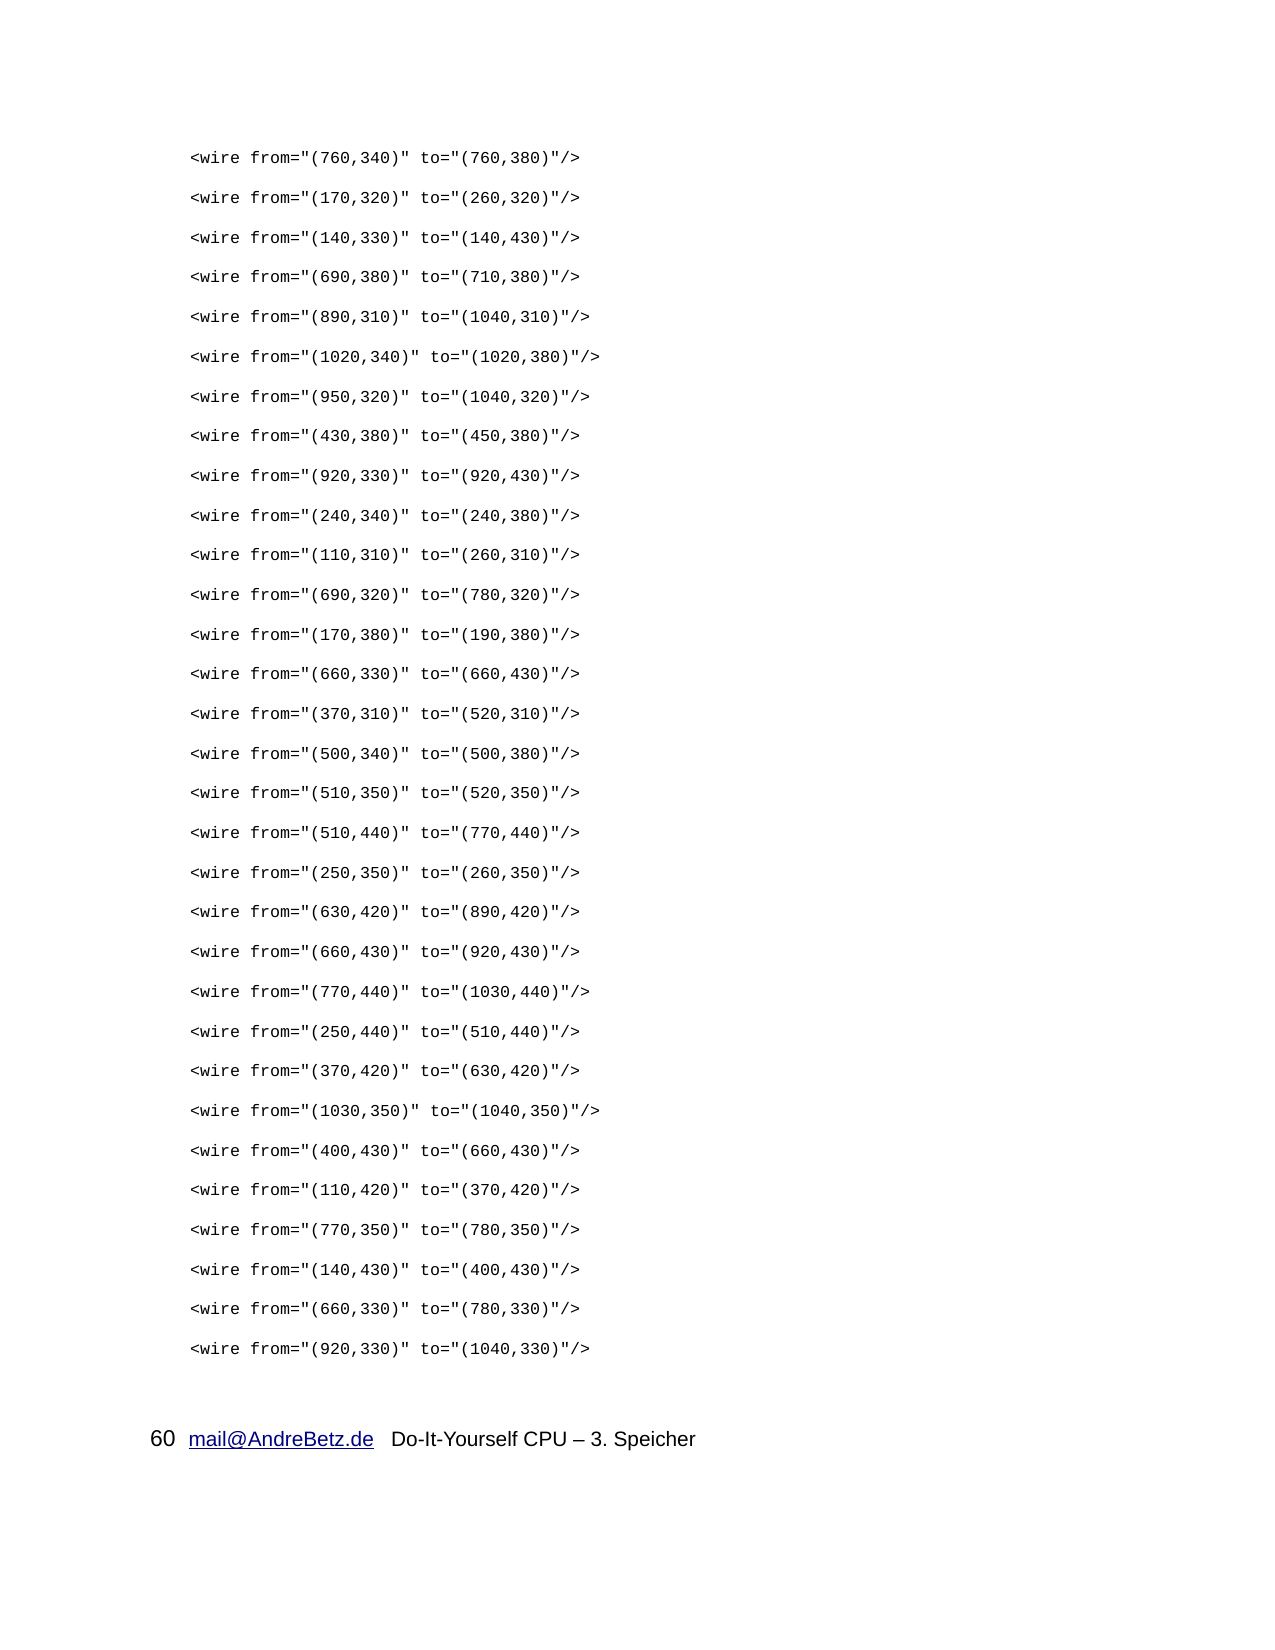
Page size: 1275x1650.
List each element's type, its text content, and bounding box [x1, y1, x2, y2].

text <wire from="(690,380)" to="(710,380)"/> [150, 269, 1125, 288]
text <wire from="(660,330)" to="(660,430)"/> [150, 666, 1125, 685]
text <wire from="(510,350)" to="(520,350)"/> [150, 785, 1125, 804]
text <wire from="(660,430)" to="(920,430)"/> [150, 944, 1125, 963]
text <wire from="(250,440)" to="(510,440)"/> [150, 1023, 1125, 1042]
text <wire from="(370,310)" to="(520,310)"/> [150, 706, 1125, 724]
text <wire from="(110,310)" to="(260,310)"/> [150, 547, 1125, 566]
text <wire from="(690,320)" to="(780,320)"/> [150, 587, 1125, 605]
text <wire from="(170,320)" to="(260,320)"/> [150, 190, 1125, 208]
text <wire from="(890,310)" to="(1040,310)"/> [150, 309, 1125, 328]
text <wire from="(240,340)" to="(240,380)"/> [150, 507, 1125, 526]
text <wire from="(500,340)" to="(500,380)"/> [150, 745, 1125, 764]
text <wire from="(250,350)" to="(260,350)"/> [150, 864, 1125, 883]
text <wire from="(510,440)" to="(770,440)"/> [150, 825, 1125, 843]
text <wire from="(920,330)" to="(920,430)"/> [150, 467, 1125, 486]
text <wire from="(170,380)" to="(190,380)"/> [150, 626, 1125, 645]
text <wire from="(770,440)" to="(1030,440)"/> [150, 983, 1125, 1002]
text <wire from="(770,350)" to="(780,350)"/> [150, 1222, 1125, 1240]
text <wire from="(140,430)" to="(400,430)"/> [150, 1261, 1125, 1280]
text <wire from="(630,420)" to="(890,420)"/> [150, 904, 1125, 923]
text <wire from="(140,330)" to="(140,430)"/> [150, 229, 1125, 248]
text <wire from="(1030,350)" to="(1040,350)"/> [150, 1102, 1125, 1121]
text <wire from="(760,340)" to="(760,380)"/> [150, 150, 1125, 169]
text <wire from="(920,330)" to="(1040,330)"/> [150, 1341, 1125, 1359]
text <wire from="(1020,340)" to="(1020,380)"/> [150, 348, 1125, 367]
text <wire from="(370,420)" to="(630,420)"/> [150, 1063, 1125, 1082]
text <wire from="(950,320)" to="(1040,320)"/> [150, 388, 1125, 407]
text <wire from="(660,330)" to="(780,330)"/> [150, 1301, 1125, 1320]
text <wire from="(110,420)" to="(370,420)"/> [150, 1182, 1125, 1201]
text <wire from="(400,430)" to="(660,430)"/> [150, 1142, 1125, 1161]
text <wire from="(430,380)" to="(450,380)"/> [150, 428, 1125, 447]
